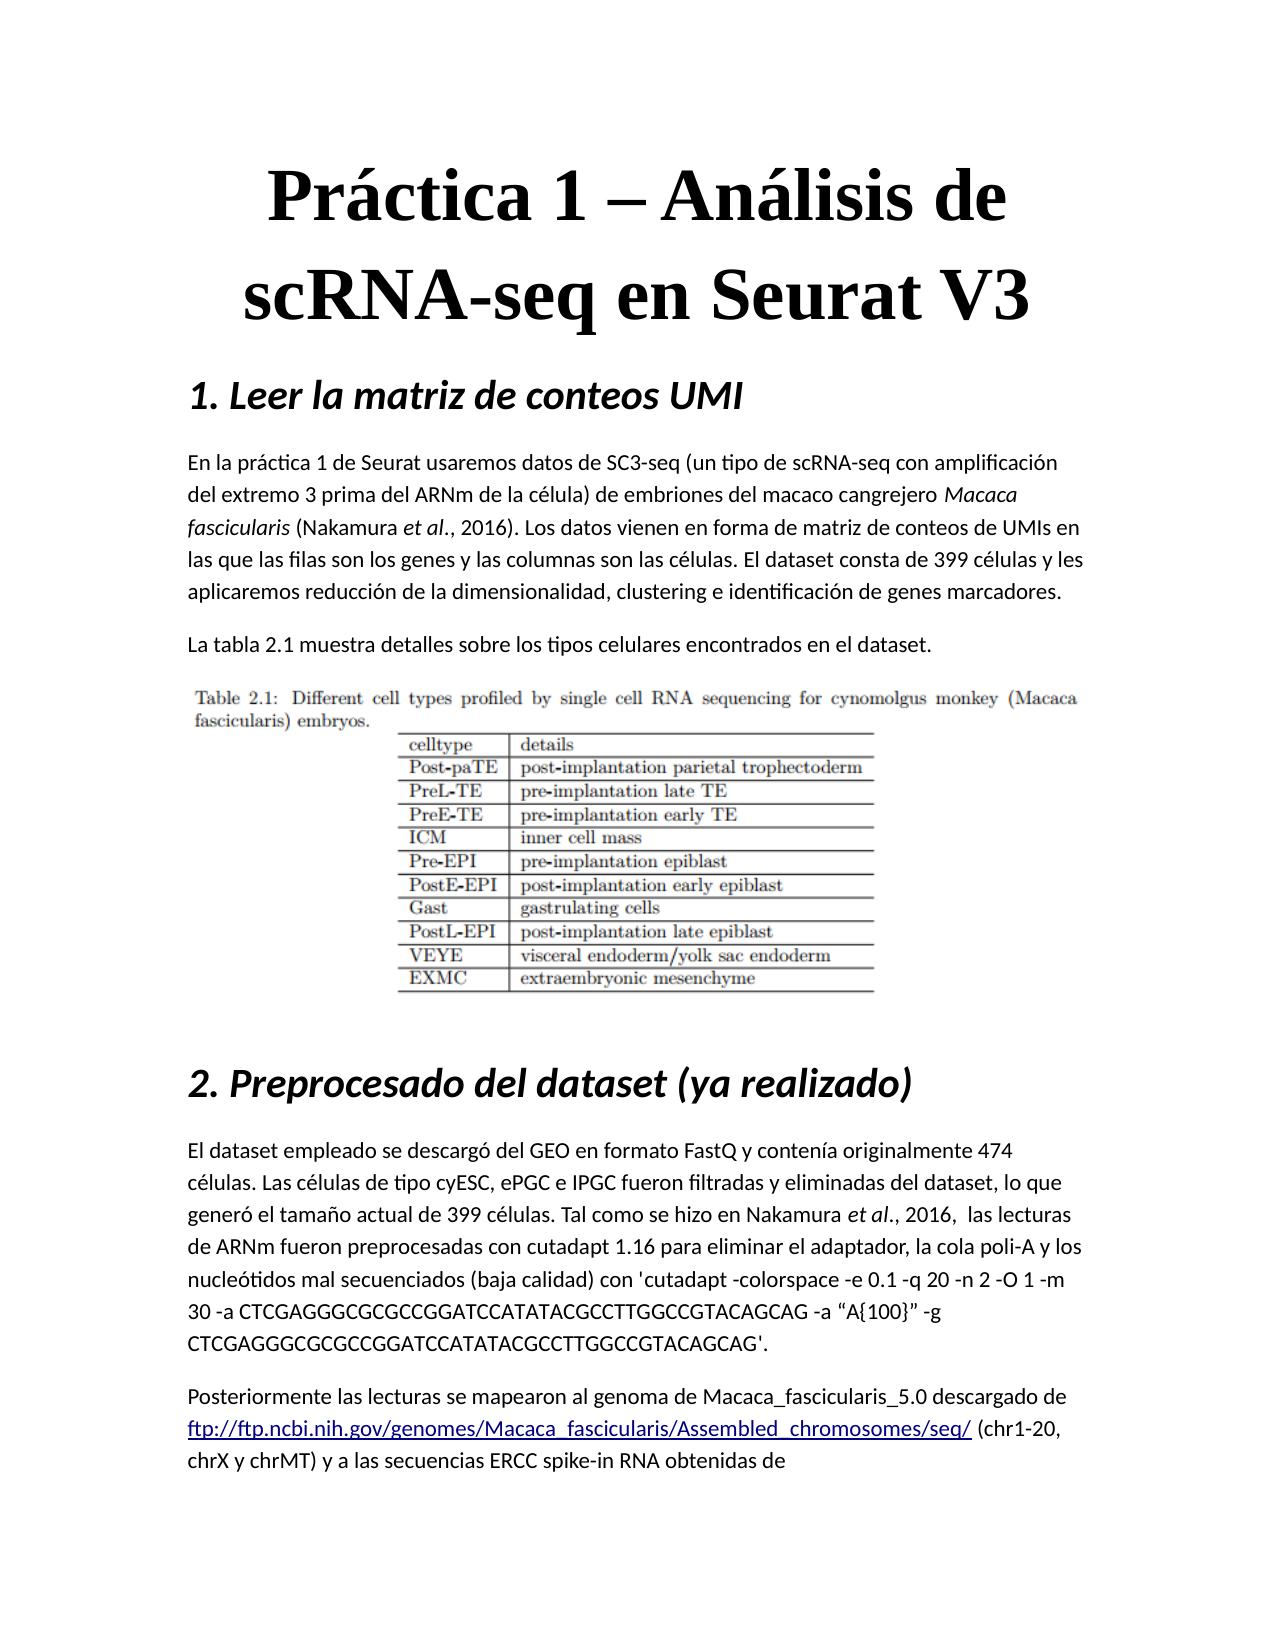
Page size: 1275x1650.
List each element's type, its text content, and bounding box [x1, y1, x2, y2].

text Posteriormente las lecturas se mapearon al genoma de Macaca_fascicularis_5.0 descargado de ftp://ftp.ncbi.nih.gov/genomes/Macaca_fascicularis/Assembled_chromosomes/seq/ (chr1-20, chrX y chrMT) y a las secuencias ERCC spike-in RNA obtenidas de [187, 1382, 1087, 1474]
picture [183, 683, 1092, 1000]
text En la práctica 1 de Seurat usaremos datos de SC3-seq (un tipo de scRNA-seq con amplificación del extremo 3 prima del ARNm de la célula) de embriones del macaco cangrejero Macaca fascicularis (Nakamura et al., 2016). Los datos vienen en forma de matriz de conteos de UMIs en las que las filas son los genes y las columnas son las células. El dataset consta de 399 células y les aplicaremos reducción de la dimensionalidad, clustering e identificación de genes marcadores. [187, 448, 1087, 605]
text 2. Preprocesado del dataset (ya realizado) [187, 1057, 1087, 1107]
text El dataset empleado se descargó del GEO en formato FastQ y contenía originalmente 474 células. Las células de tipo cyESC, ePGC e IPGC fueron filtradas y eliminadas del dataset, lo que generó el tamaño actual de 399 células. Tal como se hizo en Nakamura et al., 2016, las lecturas de ARNm fueron preprocesadas con cutadapt 1.16 para eliminar el adaptador, la cola poli-A y los nucleótidos mal secuenciados (baja calidad) con 'cutadapt -colorspace -e 0.1 -q 20 -n 2 -O 1 -m 30 -a CTCGAGGGCGCGCCGGATCCATATACGCCTTGGCCGTACAGCAG -a “A{100}” -g CTCGAGGGCGCGCCGGATCCATATACGCCTTGGCCGTACAGCAG'. [187, 1136, 1087, 1357]
text La tabla 2.1 muestra detalles sobre los tipos celulares encontrados en el dataset. [187, 630, 1087, 658]
text Práctica 1 – Análisis de scRNA-seq en Seurat V3 [187, 150, 1087, 335]
text 1. Leer la matriz de conteos UMI [187, 369, 1087, 420]
